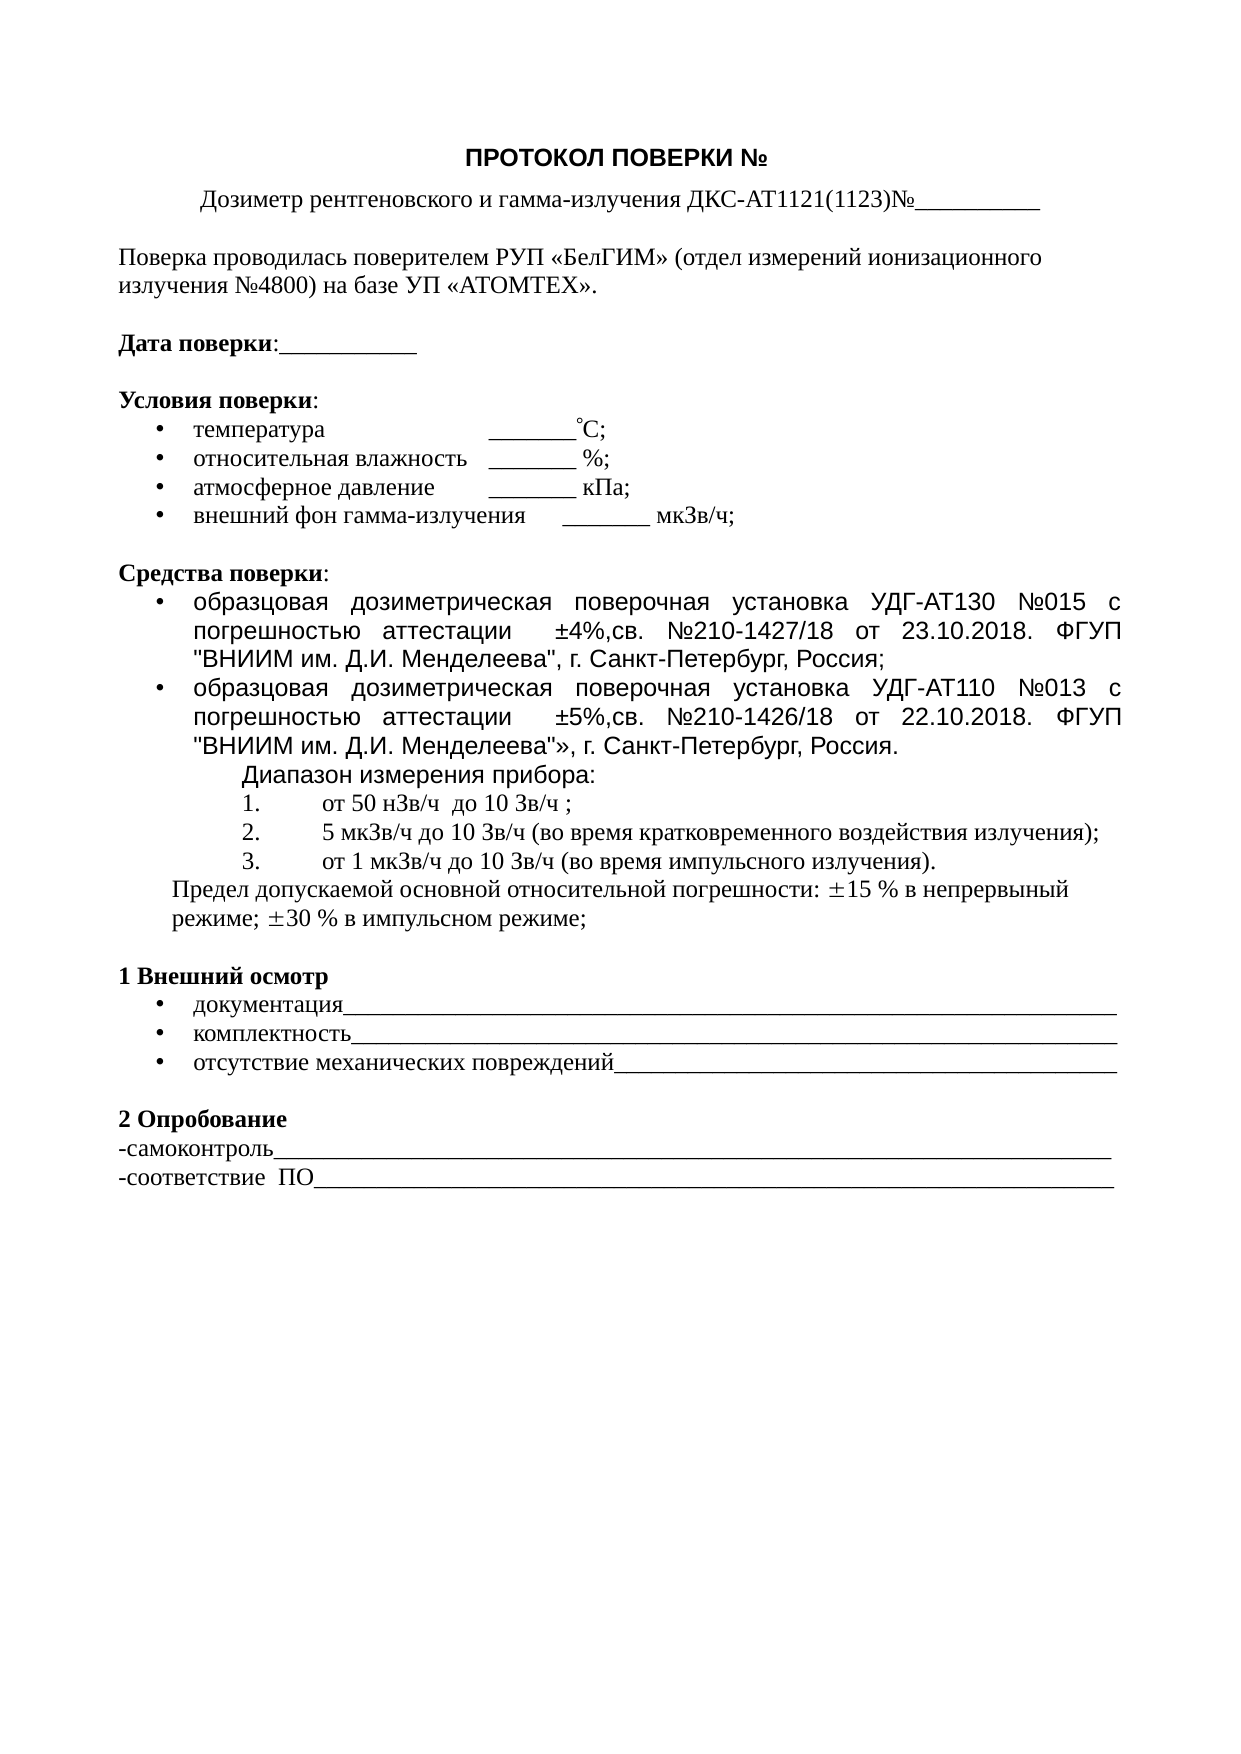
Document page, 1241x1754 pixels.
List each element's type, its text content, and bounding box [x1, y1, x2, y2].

text Поверка проводилась поверителем РУП «БелГИМ» (отдел измерений ионизационного излучения №4800) на базе УП «АТОМТЕХ». [118, 242, 1122, 299]
text Средства поверки: [118, 558, 1149, 587]
list Предел допускаемой основной относительной погрешности: 15 % в непрервыный режиме;  % в импульсном режиме; [172, 874, 1149, 932]
list 5 мкЗв/ч до 10 Зв/ч (во время кратковременного воздействия излучения); [242, 817, 1122, 846]
list образцовая дозиметрическая поверочная установка УДГ-АТ130 №015 с погрешностью аттестации ±4%,св. №210-1427/18 от 23.10.2018. ФГУП "ВНИИМ им. Д.И. Менделеева", г. Санкт-Петербург, Россия; [156, 587, 1122, 673]
text Условия поверки: [118, 386, 1122, 414]
list отсутствие механических повреждений [156, 1047, 1122, 1076]
text -самоконтроль___________________________________________________________________ [118, 1133, 1122, 1162]
list от 1 мкЗв/ч до 10 Зв/ч (во время импульсного излучения). [242, 846, 1122, 874]
text Дата поверки:___________ [118, 328, 1122, 357]
list температура _______С; [156, 414, 1122, 443]
list внешний фон гамма-излучения _______ мкЗв/ч; [156, 501, 1122, 529]
text -соответствие ПО________________________________________________________________ [118, 1162, 1122, 1191]
list образцовая дозиметрическая поверочная установка УДГ-АТ110 №013 с погрешностью аттестации ±5%,св. №210-1426/18 от 22.10.2018. ФГУП "ВНИИМ им. Д.И. Менделеева"», г. Санкт-Петербург, Россия. [156, 673, 1122, 759]
text Дозиметр рентгеновского и гамма-излучения ДКС-АТ1121(1123)№__________ [118, 184, 1122, 213]
title Протокол поверки № [118, 143, 1122, 172]
list атмосферное давление _______ кПа; [156, 472, 1122, 501]
list относительная влажность _______ %; [156, 443, 1122, 472]
text 1 Внешний осмотр [118, 961, 1122, 989]
text 2 Опробование [118, 1104, 1122, 1133]
list Диапазон измерения прибора: [242, 759, 1122, 788]
list документация [156, 989, 1122, 1018]
list комплектность [156, 1018, 1122, 1047]
list от 50 нЗв/ч до 10 Зв/ч ; [242, 788, 1122, 817]
